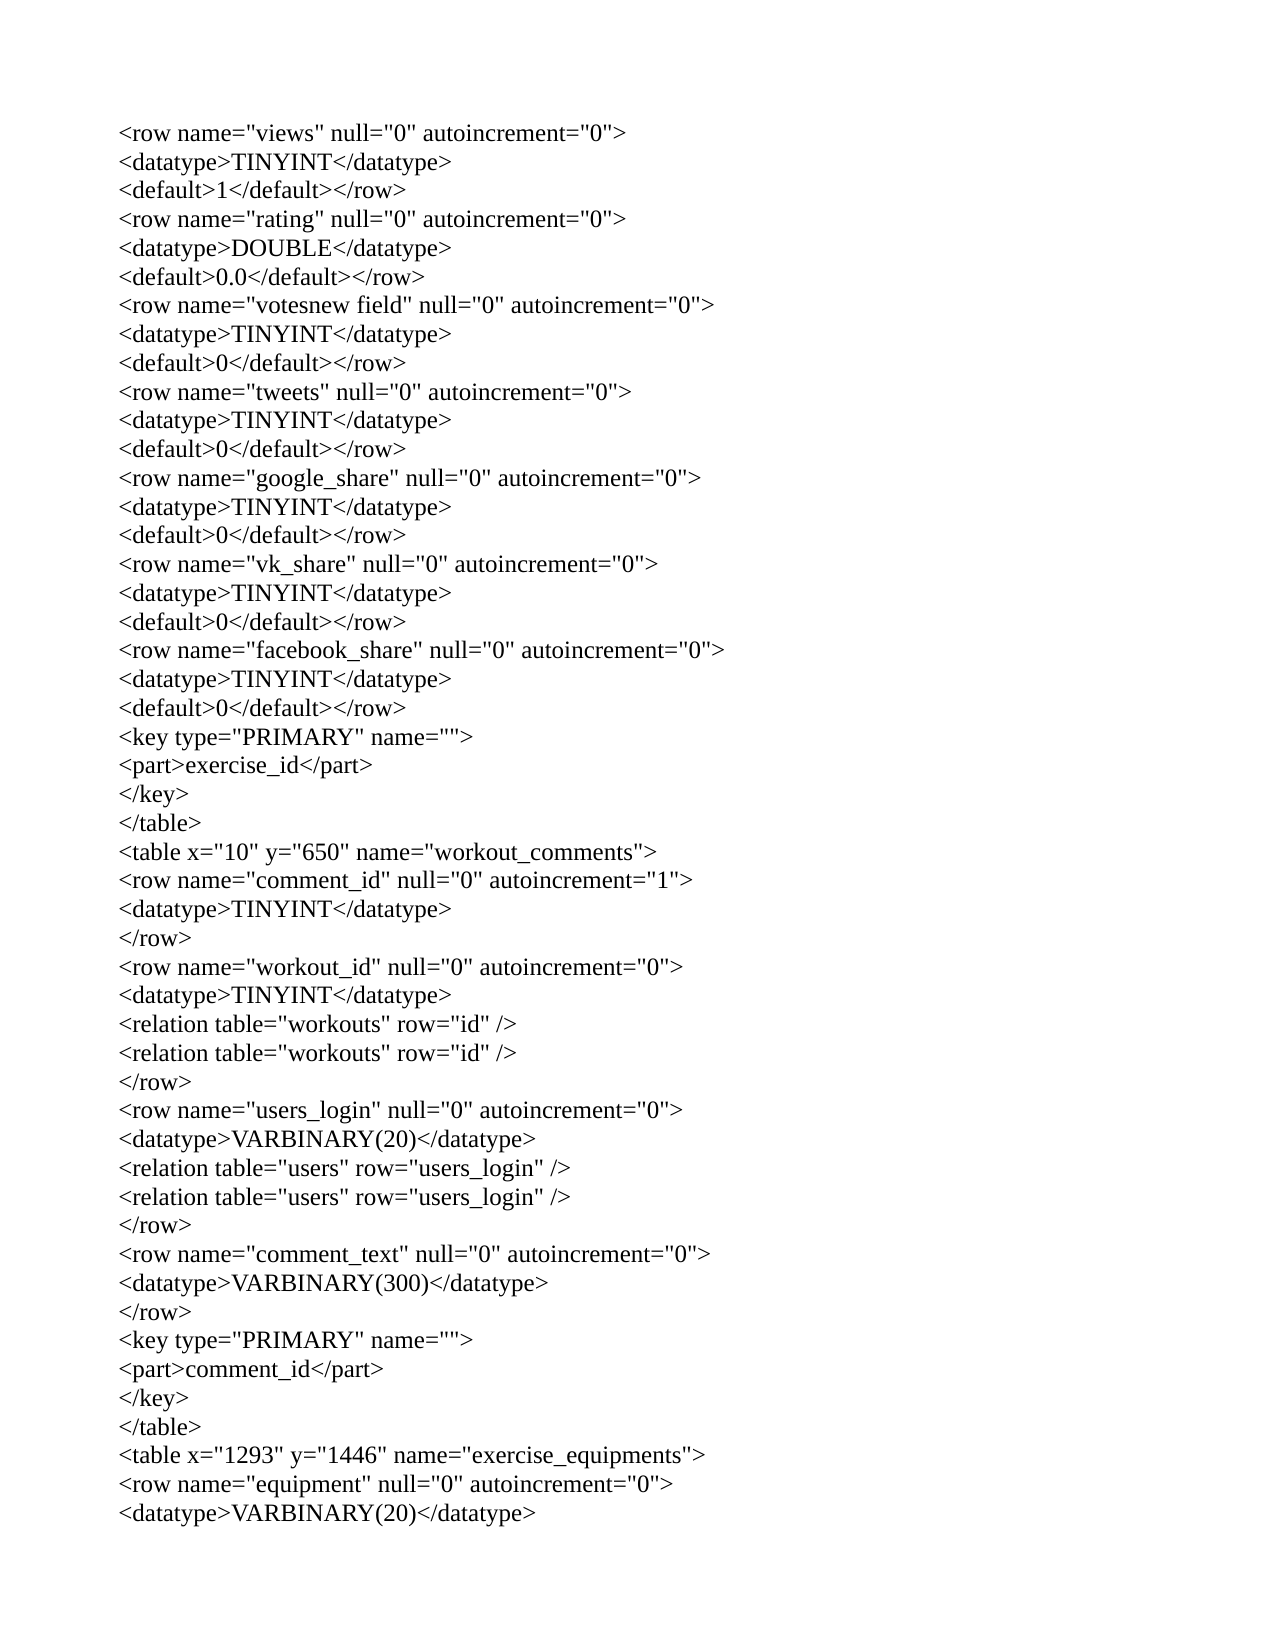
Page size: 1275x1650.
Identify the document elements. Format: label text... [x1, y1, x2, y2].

text <datatype>DOUBLE</datatype> [118, 233, 1157, 262]
text <row name="google_share" null="0" autoincrement="0"> [118, 463, 1157, 492]
text </row> [118, 923, 1157, 952]
text <relation table="users" row="users_login" /> [118, 1182, 1157, 1211]
text <default>0</default></row> [118, 607, 1157, 636]
text <row name="views" null="0" autoincrement="0"> [118, 118, 1157, 147]
text <row name="rating" null="0" autoincrement="0"> [118, 204, 1157, 233]
text <row name="facebook_share" null="0" autoincrement="0"> [118, 636, 1157, 664]
text <datatype>TINYINT</datatype> [118, 664, 1157, 693]
text <row name="workout_id" null="0" autoincrement="0"> [118, 952, 1157, 981]
text <part>exercise_id</part> [118, 751, 1157, 779]
text <table x="10" y="650" name="workout_comments"> [118, 837, 1157, 866]
text <datatype>VARBINARY(20)</datatype> [118, 1124, 1157, 1153]
text <row name="comment_text" null="0" autoincrement="0"> [118, 1239, 1157, 1268]
text <default>0</default></row> [118, 521, 1157, 549]
text <key type="PRIMARY" name=""> [118, 722, 1157, 751]
text </table> [118, 808, 1157, 837]
text <datatype>TINYINT</datatype> [118, 492, 1157, 521]
text <row name="vk_share" null="0" autoincrement="0"> [118, 549, 1157, 578]
text </key> [118, 1383, 1157, 1412]
text <relation table="users" row="users_login" /> [118, 1153, 1157, 1182]
text <row name="tweets" null="0" autoincrement="0"> [118, 377, 1157, 406]
text <key type="PRIMARY" name=""> [118, 1326, 1157, 1354]
text <part>comment_id</part> [118, 1354, 1157, 1383]
text <datatype>TINYINT</datatype> [118, 981, 1157, 1009]
text <datatype>VARBINARY(300)</datatype> [118, 1268, 1157, 1297]
text <datatype>TINYINT</datatype> [118, 319, 1157, 348]
text <datatype>VARBINARY(20)</datatype> [118, 1498, 1157, 1527]
text <row name="users_login" null="0" autoincrement="0"> [118, 1096, 1157, 1124]
text <datatype>TINYINT</datatype> [118, 578, 1157, 607]
text </row> [118, 1067, 1157, 1096]
text <relation table="workouts" row="id" /> [118, 1009, 1157, 1038]
text <datatype>TINYINT</datatype> [118, 406, 1157, 434]
text <datatype>TINYINT</datatype> [118, 894, 1157, 923]
text <datatype>TINYINT</datatype> [118, 147, 1157, 176]
text </row> [118, 1211, 1157, 1239]
text </table> [118, 1412, 1157, 1441]
text </key> [118, 779, 1157, 808]
text </row> [118, 1297, 1157, 1326]
text <table x="1293" y="1446" name="exercise_equipments"> [118, 1441, 1157, 1469]
text <default>1</default></row> [118, 176, 1157, 204]
text <default>0</default></row> [118, 348, 1157, 377]
text <row name="comment_id" null="0" autoincrement="1"> [118, 866, 1157, 894]
text <relation table="workouts" row="id" /> [118, 1038, 1157, 1067]
text <default>0</default></row> [118, 693, 1157, 722]
text <row name="equipment" null="0" autoincrement="0"> [118, 1469, 1157, 1498]
text <default>0</default></row> [118, 434, 1157, 463]
text <row name="votesnew field" null="0" autoincrement="0"> [118, 291, 1157, 319]
text <default>0.0</default></row> [118, 262, 1157, 291]
